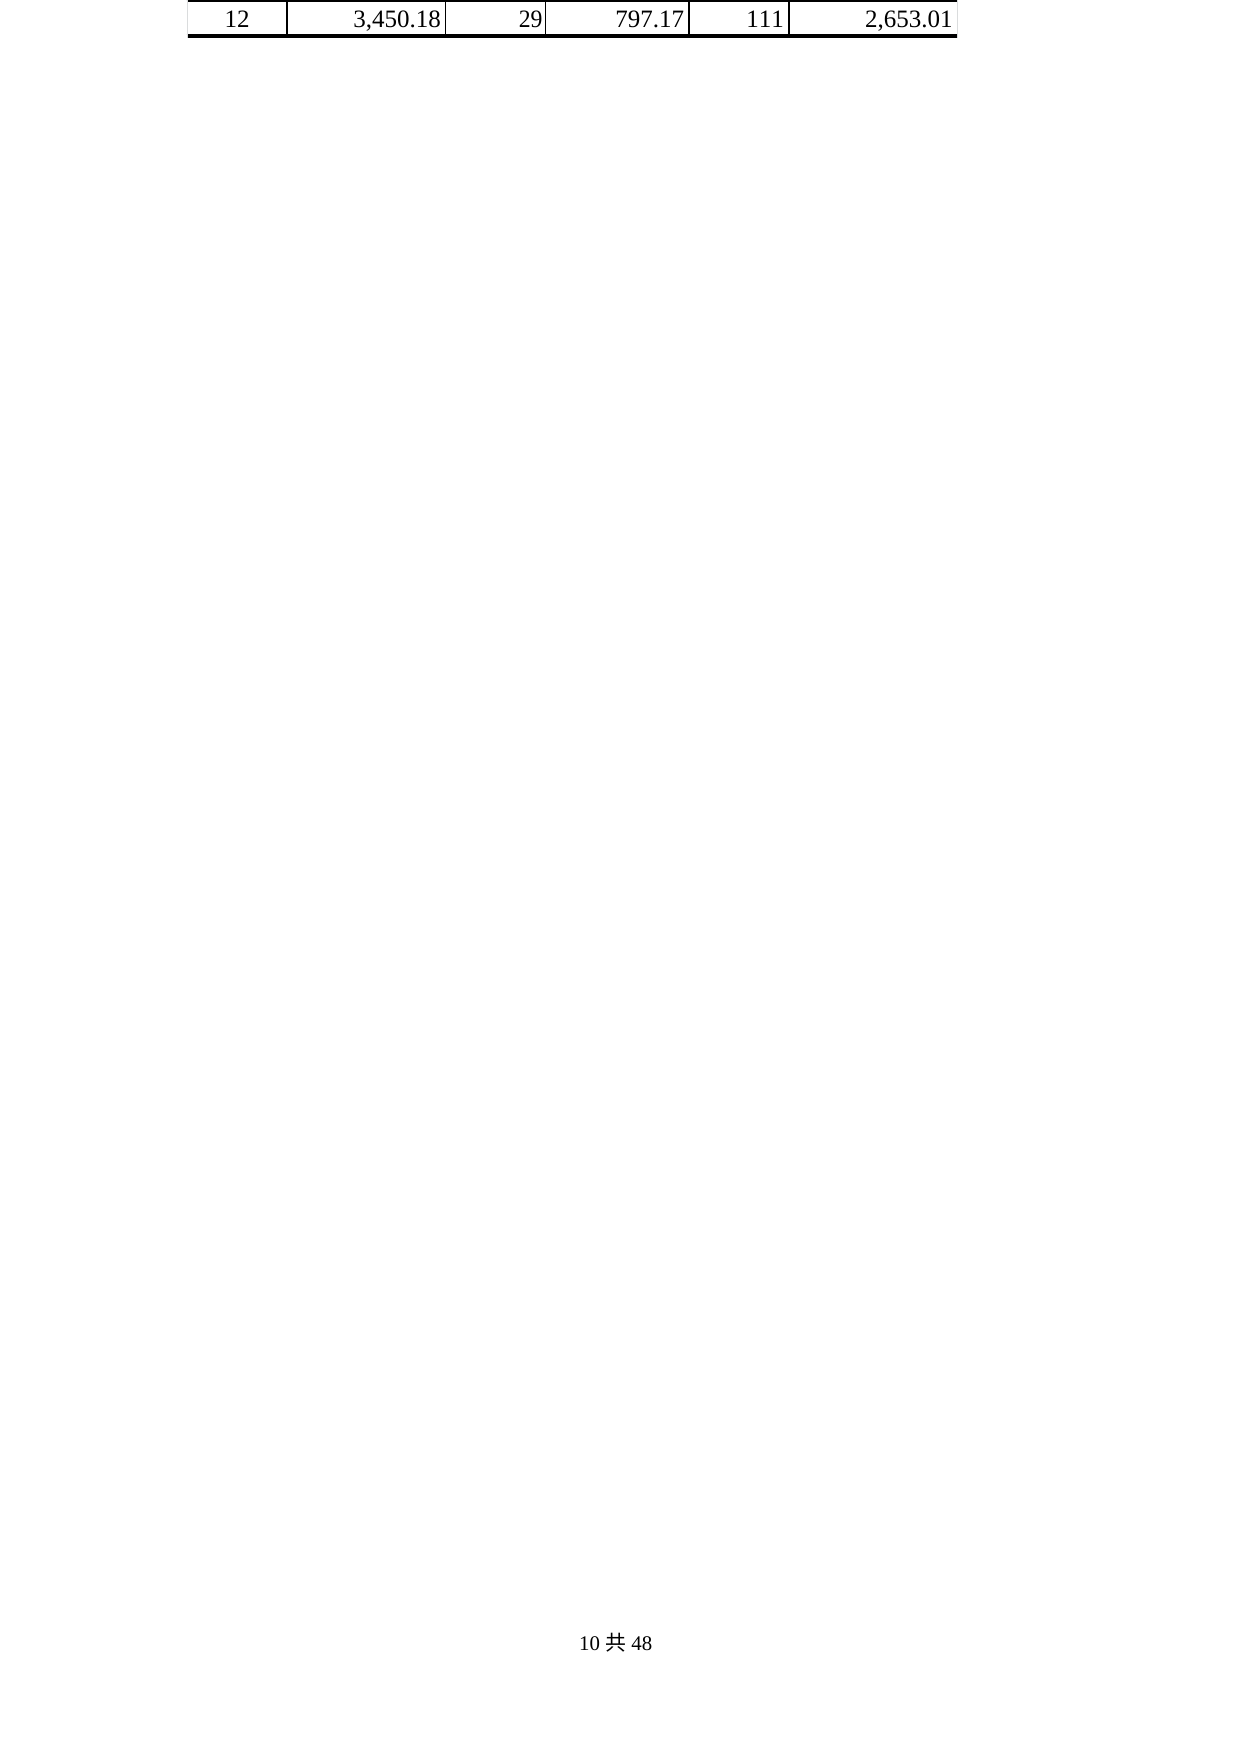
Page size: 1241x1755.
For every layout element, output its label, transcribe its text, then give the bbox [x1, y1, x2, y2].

table_cell 111 [690, 2, 788, 34]
table_cell 3,450.18 [288, 2, 445, 34]
table_cell 797.17 [546, 2, 688, 34]
table_cell 12 [188, 2, 286, 34]
table_cell 2,653.01 [790, 2, 957, 34]
table_cell 29 [446, 2, 545, 34]
